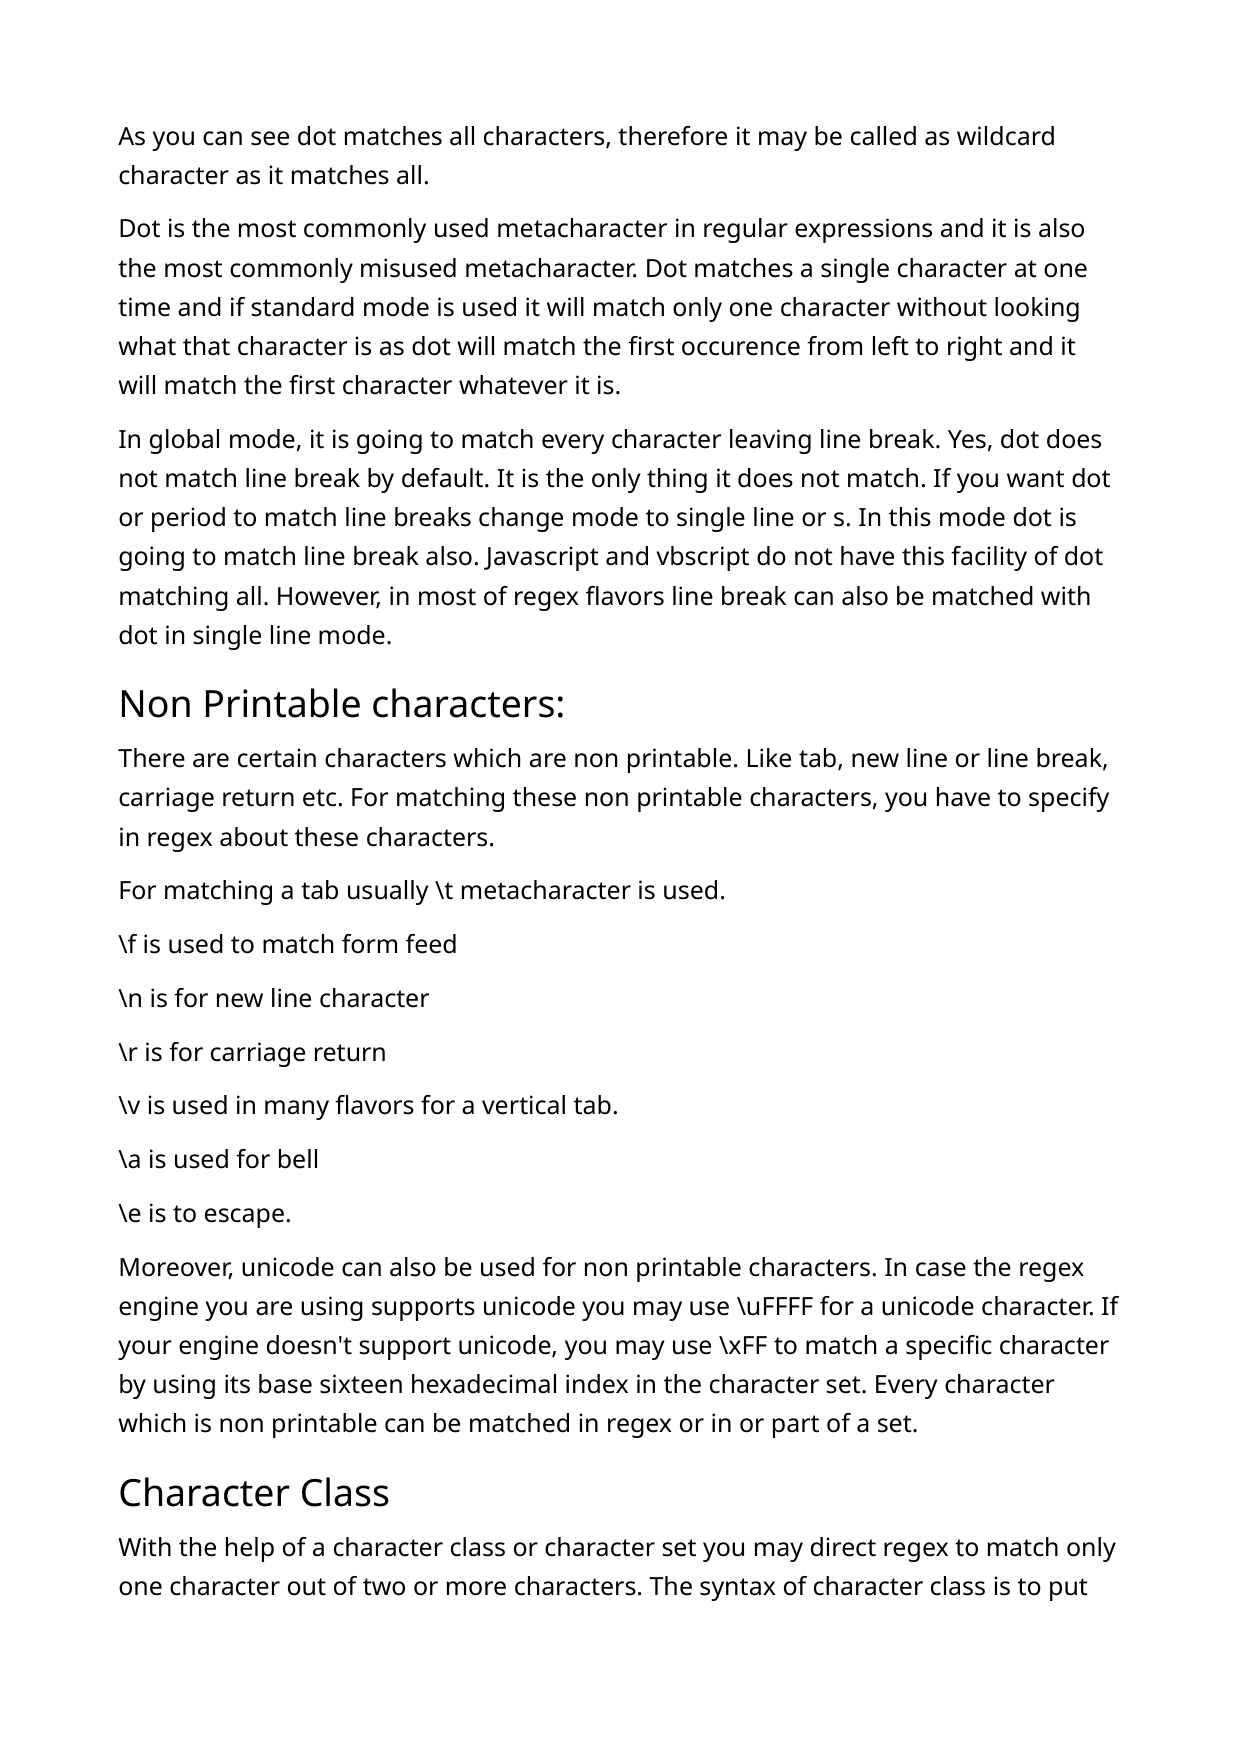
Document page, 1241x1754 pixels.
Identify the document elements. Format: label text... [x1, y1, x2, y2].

text For matching a tab usually \t metacharacter is used. [118, 873, 1122, 907]
text As you can see dot matches all characters, therefore it may be called as wildcard character as it matches all. [118, 118, 1122, 191]
text \f is used to match form feed [118, 927, 1122, 961]
text Moreover, unicode can also be used for non printable characters. In case the regex engine you are using supports unicode you may use \uFFFF for a unicode character. If your engine doesn't support unicode, you may use \xFF to match a specific character by using its base sixteen hexadecimal index in the character set. Every character which is non printable can be matched in regex or in or part of a set. [118, 1249, 1122, 1440]
text \a is used for bell [118, 1142, 1122, 1176]
text Dot is the most commonly used metacharacter in regular expressions and it is also the most commonly misused metacharacter. Dot matches a single character at one time and if standard mode is used it will match only one character without looking what that character is as dot will match the first occurence from left to right and it will match the first character whatever it is. [118, 211, 1122, 402]
text \e is to escape. [118, 1195, 1122, 1229]
text There are certain characters which are non printable. Like tab, new line or line break, carriage return etc. For matching these non printable characters, you have to specify in regex about these characters. [118, 741, 1122, 853]
text \v is used in many flavors for a vertical tab. [118, 1088, 1122, 1122]
subtitle Character Class [118, 1466, 1122, 1517]
text In global mode, it is going to match every character leaving line break. Yes, dot does not match line break by default. It is the only thing it does not match. If you want dot or period to match line breaks change mode to single line or s. In this mode dot is going to match line break also. Javascript and vbscript do not have this facility of dot matching all. However, in most of regex flavors line break can also be matched with dot in single line mode. [118, 421, 1122, 651]
text With the help of a character class or character set you may direct regex to match only one character out of two or more characters. The syntax of character class is to put [118, 1529, 1122, 1603]
subtitle Non Printable characters: [118, 677, 1122, 728]
text \r is for carriage return [118, 1034, 1122, 1068]
text \n is for new line character [118, 980, 1122, 1014]
